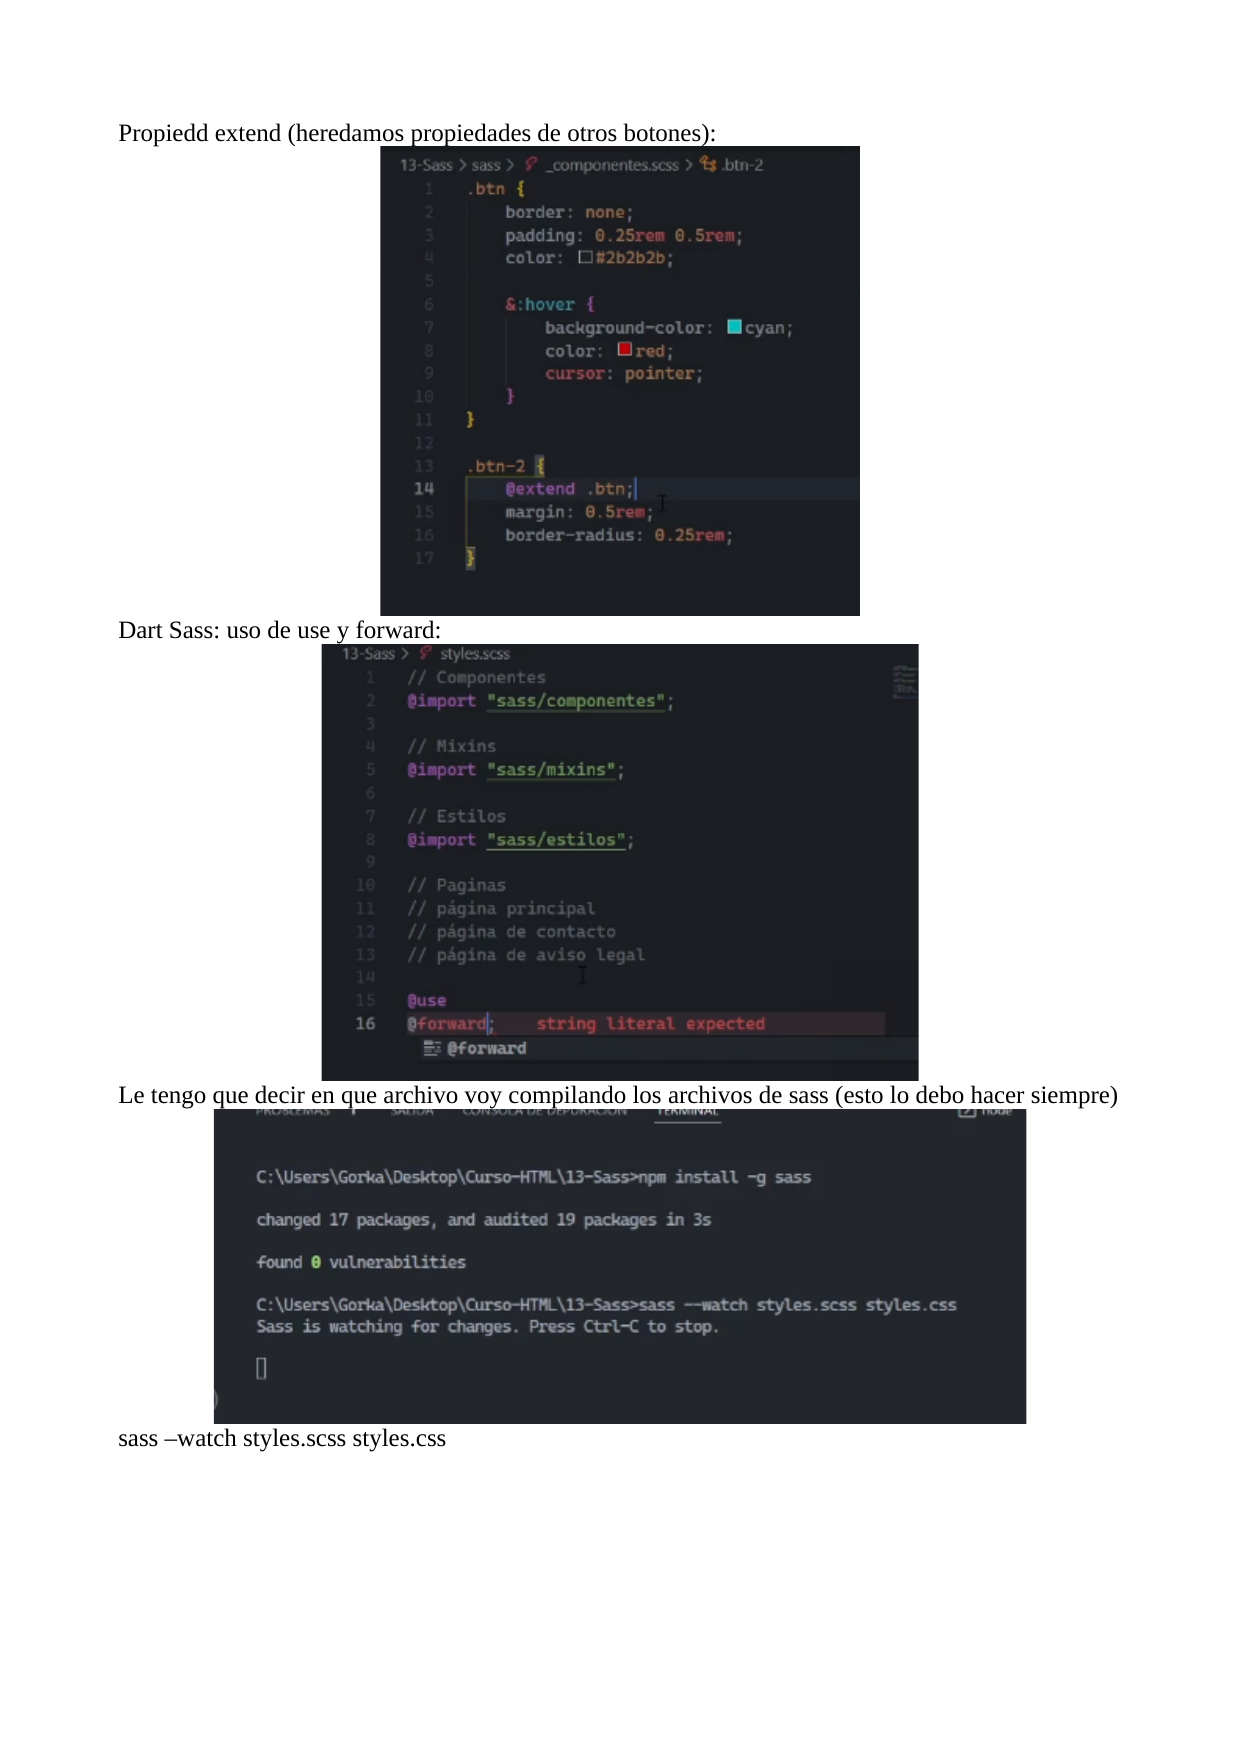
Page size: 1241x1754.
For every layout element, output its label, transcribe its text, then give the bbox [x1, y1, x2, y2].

text Dart Sass: uso de use y forward: [118, 147, 1122, 644]
picture [213, 1109, 1027, 1424]
picture [321, 644, 919, 1081]
text Propiedd extend (heredamos propiedades de otros botones): [118, 118, 1122, 147]
picture [380, 146, 860, 616]
text sass –watch styles.scss styles.css [118, 1360, 1122, 1452]
text Le tengo que decir en que archivo voy compilando los archivos de sass (esto lo debo hacer siempre) [118, 644, 1122, 1109]
